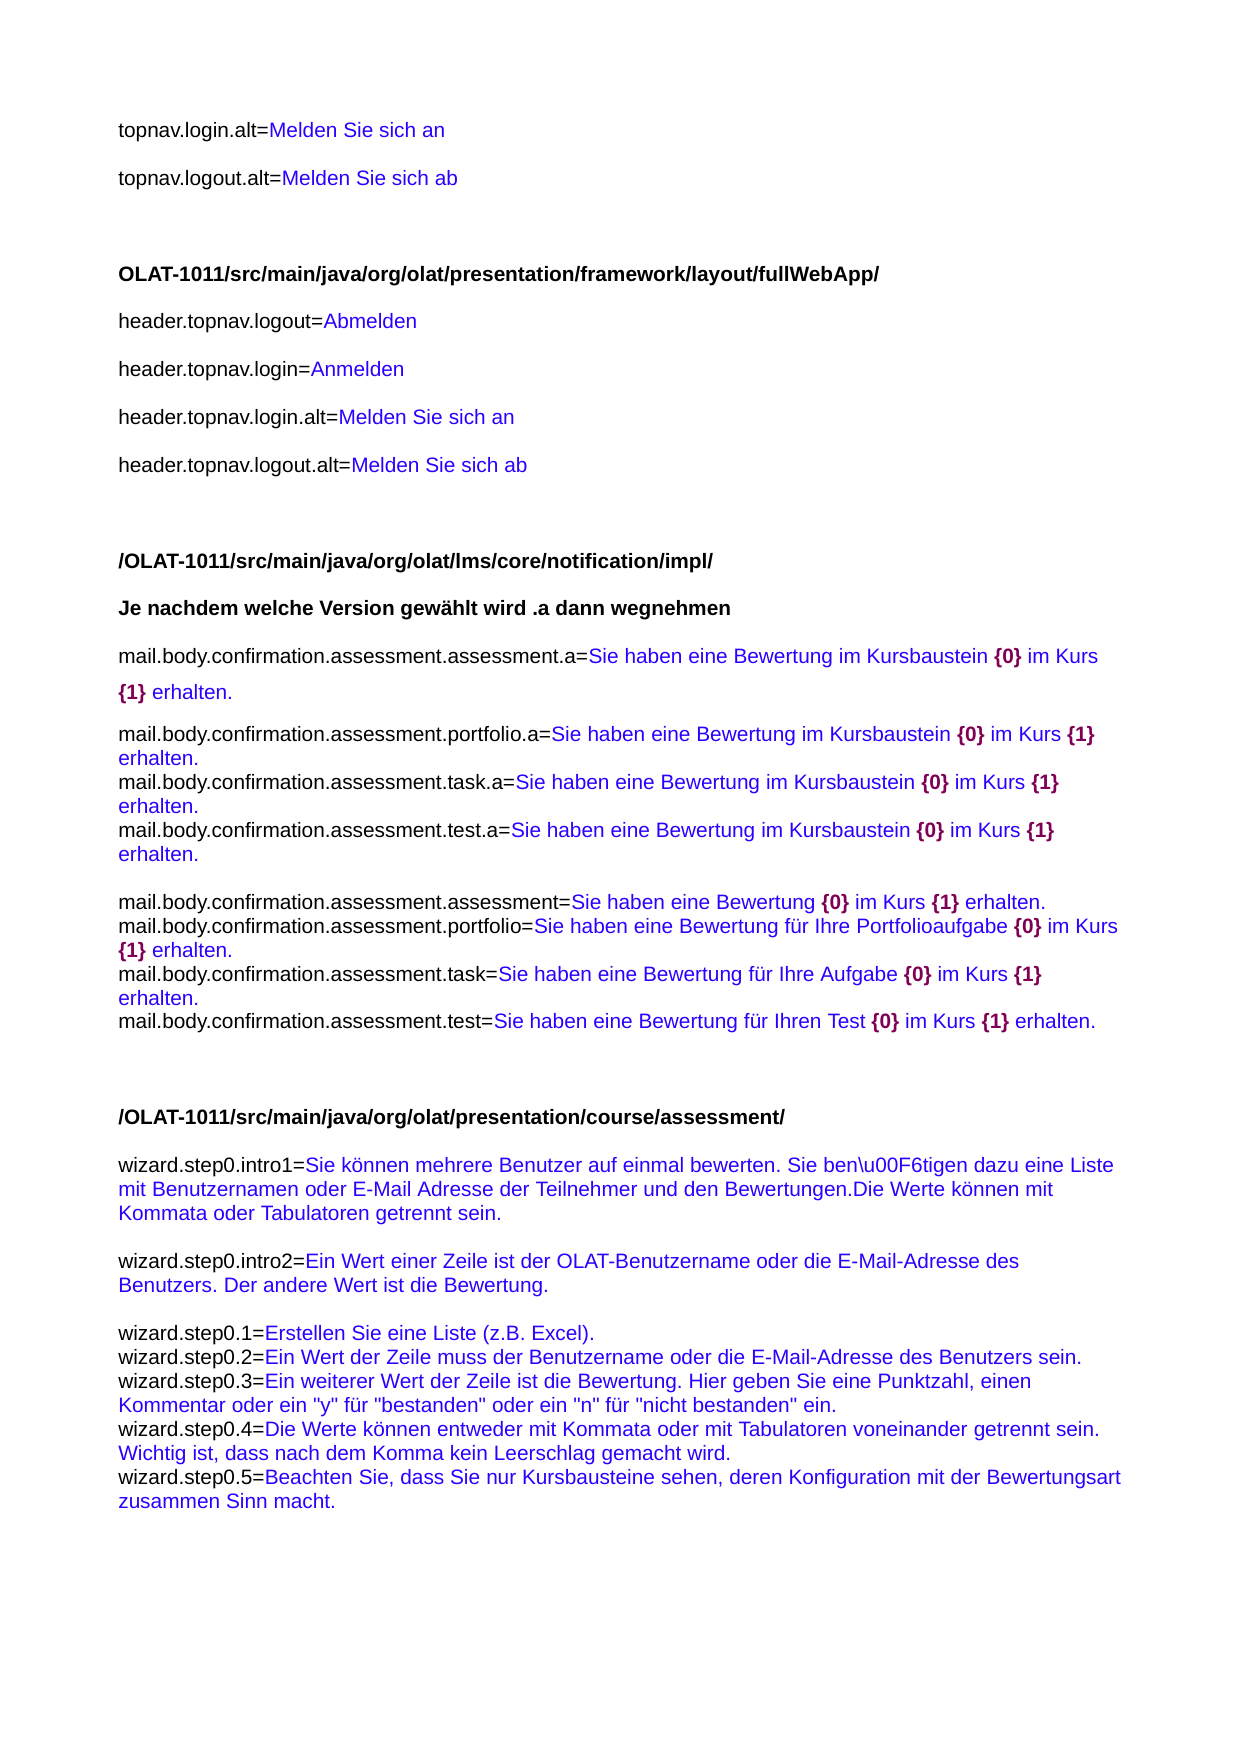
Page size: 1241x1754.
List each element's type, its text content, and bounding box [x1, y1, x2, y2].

text wizard.step0.1=Erstellen Sie eine Liste (z.B. Excel). [118, 1321, 1122, 1345]
text wizard.step0.intro1=Sie können mehrere Benutzer auf einmal bewerten. Sie ben\u00F6tigen dazu eine Liste mit Benutzernamen oder E-Mail Adresse der Teilnehmer und den Bewertungen.Die Werte können mit Kommata oder Tabulatoren getrennt sein. [118, 1153, 1122, 1225]
text wizard.step0.2=Ein Wert der Zeile muss der Benutzername oder die E-Mail-Adresse des Benutzers sein. [118, 1345, 1122, 1369]
text wizard.step0.4=Die Werte können entweder mit Kommata oder mit Tabulatoren voneinander getrennt sein. Wichtig ist, dass nach dem Komma kein Leerschlag gemacht wird. [118, 1417, 1122, 1464]
text mail.body.confirmation.assessment.test=Sie haben eine Bewertung für Ihren Test {0} im Kurs {1} erhalten. [118, 1009, 1122, 1033]
text topnav.logout.alt=Melden Sie sich ab [118, 166, 1122, 190]
text mail.body.confirmation.assessment.assessment=Sie haben eine Bewertung {0} im Kurs {1} erhalten. [118, 889, 1122, 913]
text mail.body.confirmation.assessment.portfolio=Sie haben eine Bewertung für Ihre Portfolioaufgabe {0} im Kurs {1} erhalten. [118, 913, 1122, 961]
text /OLAT-1011/src/main/java/org/olat/lms/core/notification/impl/ [118, 548, 1122, 572]
text header.topnav.login.alt=Melden Sie sich an [118, 405, 1122, 429]
text OLAT-1011/src/main/java/org/olat/presentation/framework/layout/fullWebApp/ [118, 262, 1122, 286]
text mail.body.confirmation.assessment.assessment.a=Sie haben eine Bewertung im Kursbaustein {0} im Kurs {1} erhalten. [118, 644, 1122, 704]
text header.topnav.login=Anmelden [118, 357, 1122, 381]
text mail.body.confirmation.assessment.task.a=Sie haben eine Bewertung im Kursbaustein {0} im Kurs {1} erhalten. [118, 770, 1122, 818]
text wizard.step0.3=Ein weiterer Wert der Zeile ist die Bewertung. Hier geben Sie eine Punktzahl, einen Kommentar oder ein "y" für "bestanden" oder ein "n" für "nicht bestanden" ein. [118, 1369, 1122, 1417]
text mail.body.confirmation.assessment.portfolio.a=Sie haben eine Bewertung im Kursbaustein {0} im Kurs {1} erhalten. [118, 722, 1122, 770]
text Je nachdem welche Version gewählt wird .a dann wegnehmen [118, 596, 1122, 620]
text /OLAT-1011/src/main/java/org/olat/presentation/course/assessment/ [118, 1105, 1122, 1129]
text wizard.step0.5=Beachten Sie, dass Sie nur Kursbausteine sehen, deren Konfiguration mit der Bewertungsart zusammen Sinn macht. [118, 1464, 1122, 1512]
text mail.body.confirmation.assessment.task=Sie haben eine Bewertung für Ihre Aufgabe {0} im Kurs {1} erhalten. [118, 961, 1122, 1009]
text header.topnav.logout=Abmelden [118, 309, 1122, 333]
text topnav.login.alt=Melden Sie sich an [118, 118, 1122, 142]
text header.topnav.logout.alt=Melden Sie sich ab [118, 453, 1122, 477]
text mail.body.confirmation.assessment.test.a=Sie haben eine Bewertung im Kursbaustein {0} im Kurs {1} erhalten. [118, 818, 1122, 866]
text wizard.step0.intro2=Ein Wert einer Zeile ist der OLAT-Benutzername oder die E-Mail-Adresse des Benutzers. Der andere Wert ist die Bewertung. [118, 1249, 1122, 1297]
